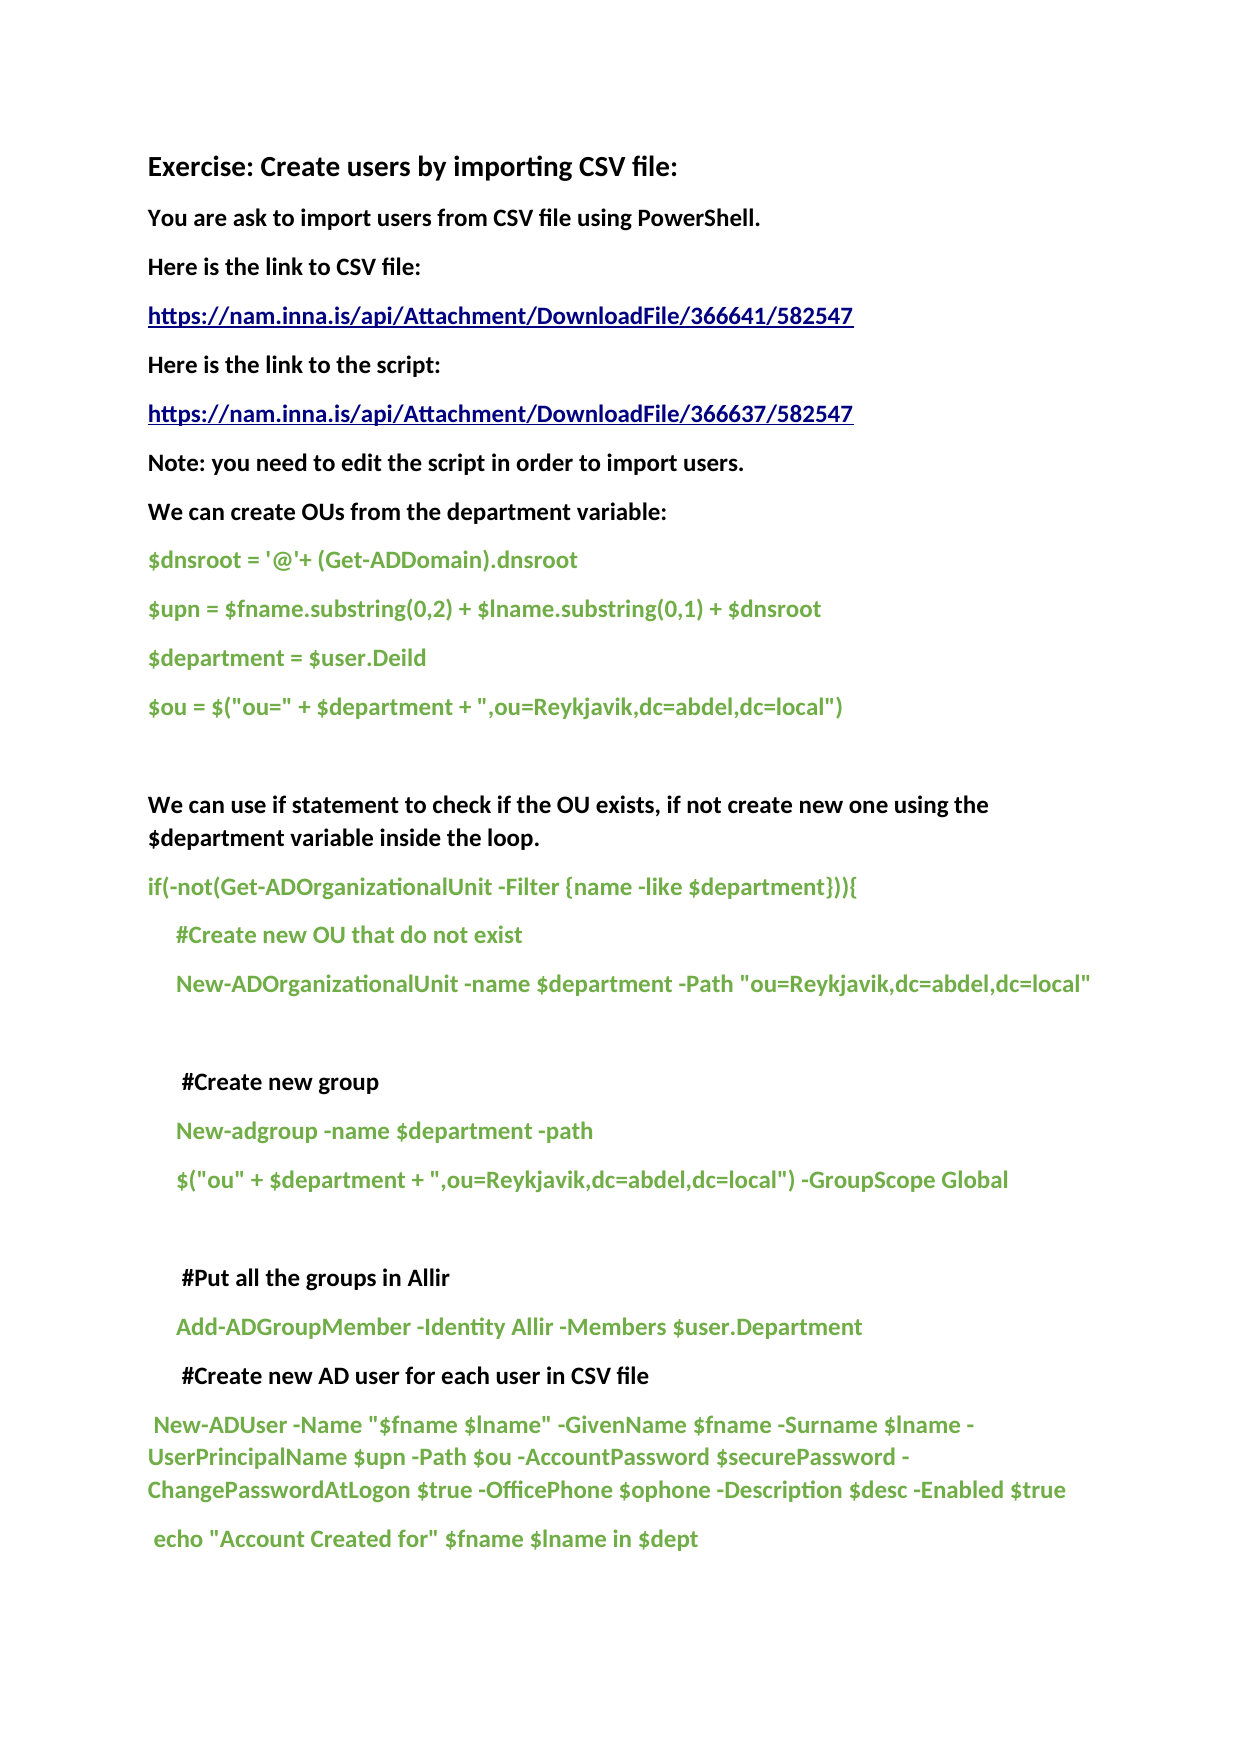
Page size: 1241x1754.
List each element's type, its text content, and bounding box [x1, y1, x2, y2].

text Here is the link to the script: [148, 349, 1093, 379]
text New-ADUser -Name "$fname $lname" -GivenName $fname -Surname $lname -UserPrincipalName $upn -Path $ou -AccountPassword $securePassword -ChangePasswordAtLogon $true -OfficePhone $ophone -Description $desc -Enabled $true [148, 1409, 1093, 1504]
text #Create new group [148, 1067, 1093, 1097]
text https://nam.inna.is/api/Attachment/DownloadFile/366637/582547 [148, 398, 1093, 428]
text Here is the link to CSV file: [148, 251, 1093, 281]
text if(-not(Get-ADOrganizationalUnit -Filter {name -like $department})){ [148, 871, 1093, 901]
text Exercise: Create users by importing CSV file: [148, 148, 1093, 183]
text Note: you need to edit the script in order to import users. [148, 447, 1093, 477]
text We can create OUs from the department variable: [148, 496, 1093, 526]
text https://nam.inna.is/api/Attachment/DownloadFile/366641/582547 [148, 300, 1093, 330]
text We can use if statement to check if the OU exists, if not create new one using the $department variable inside the loop. [148, 789, 1093, 852]
text #Create new OU that do not exist [148, 920, 1093, 950]
text You are ask to import users from CSV file using PowerShell. [148, 202, 1093, 232]
text $department = $user.Deild [148, 643, 1093, 673]
text Add-ADGroupMember -Identity Allir -Members $user.Department [148, 1311, 1093, 1342]
text New-adgroup -name $department -path [148, 1116, 1093, 1146]
text New-ADOrganizationalUnit -name $department -Path "ou=Reykjavik,dc=abdel,dc=local" [148, 969, 1093, 999]
text $("ou" + $department + ",ou=Reykjavik,dc=abdel,dc=local") -GroupScope Global [148, 1164, 1093, 1195]
text echo "Account Created for" $fname $lname in $dept [148, 1523, 1093, 1553]
text #Create new AD user for each user in CSV file [148, 1360, 1093, 1391]
text #Put all the groups in Allir [148, 1262, 1093, 1293]
text $dnsroot = '@'+ (Get-ADDomain).dnsroot [148, 545, 1093, 575]
text $ou = $("ou=" + $department + ",ou=Reykjavik,dc=abdel,dc=local") [148, 692, 1093, 722]
text $upn = $fname.substring(0,2) + $lname.substring(0,1) + $dnsroot [148, 594, 1093, 624]
